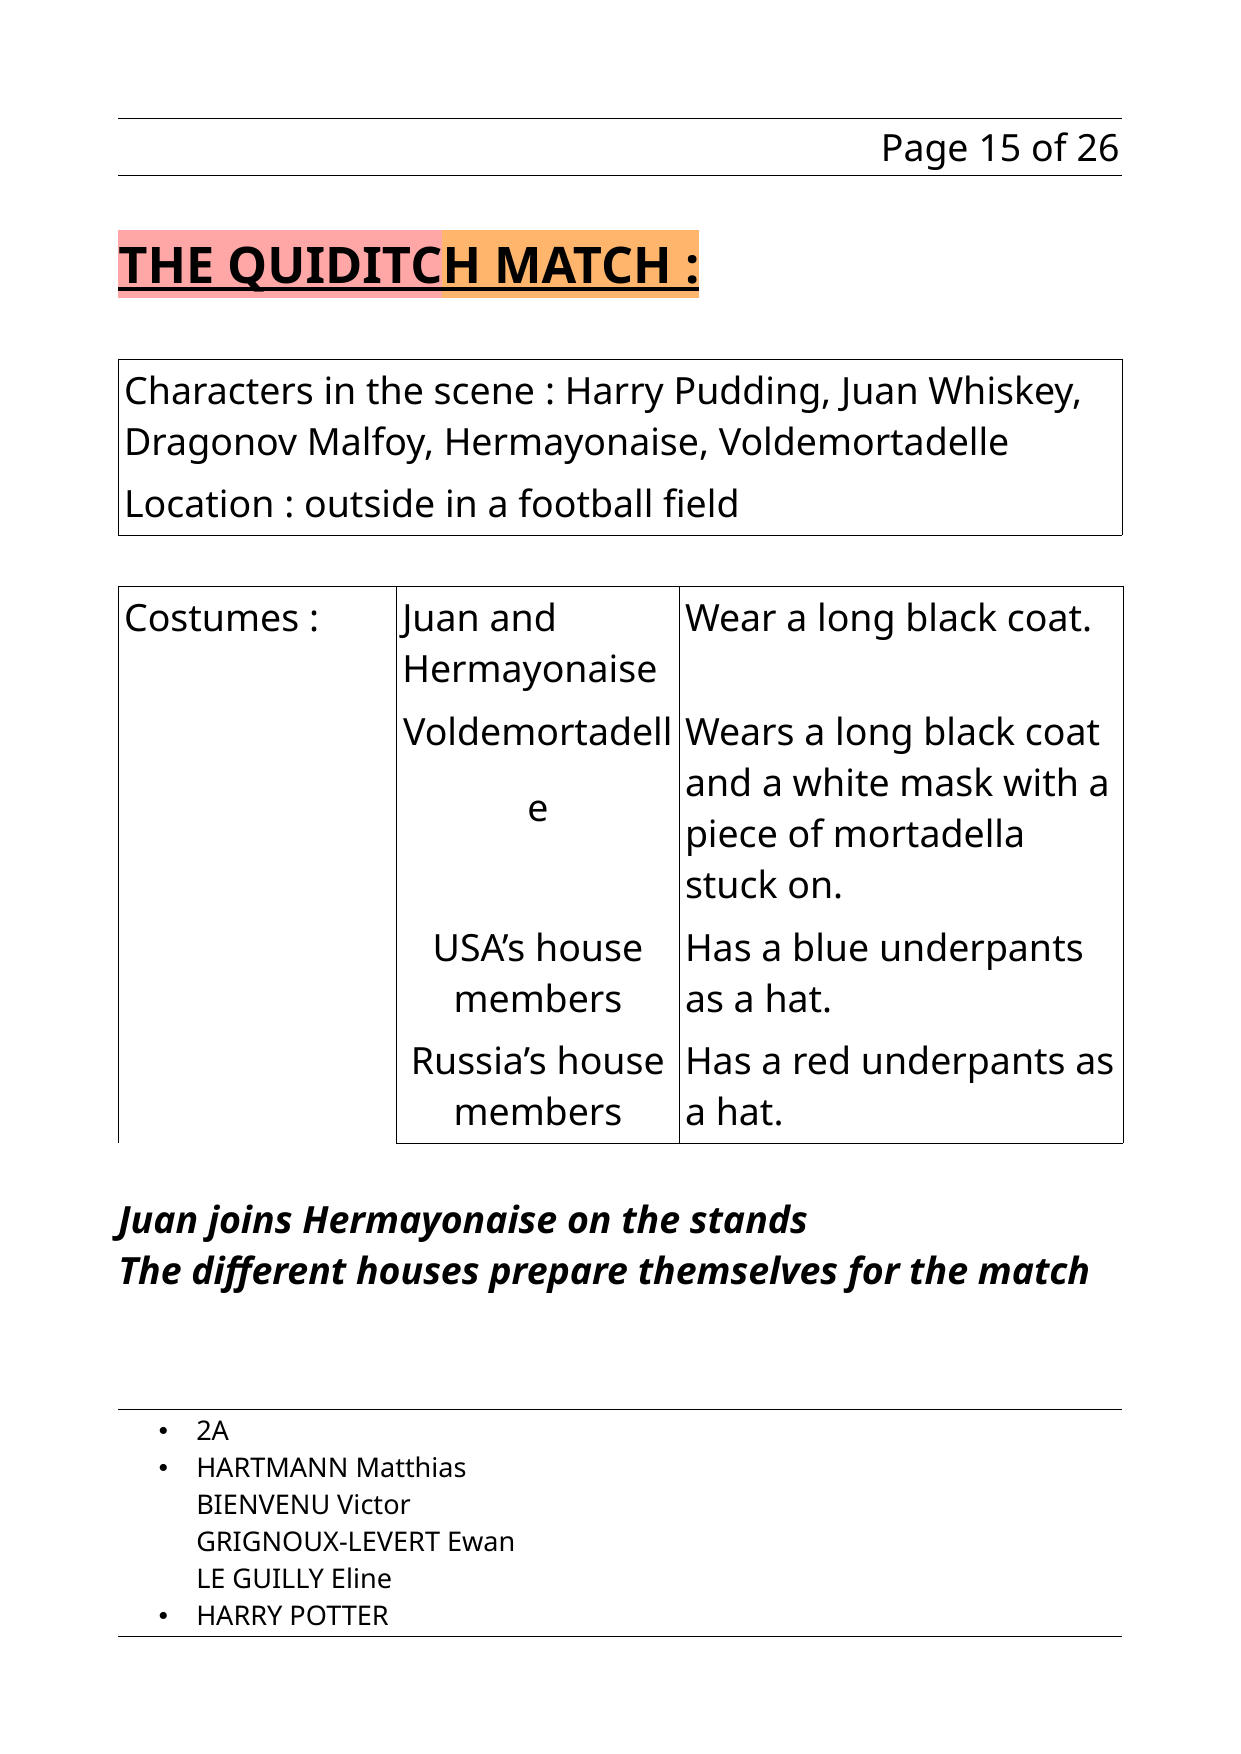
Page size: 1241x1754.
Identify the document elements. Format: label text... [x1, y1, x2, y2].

table_cell Voldemortadelle [397, 699, 679, 915]
table_header Wear a long black coat. [680, 587, 1123, 699]
text The different houses prepare themselves for the match [118, 1244, 1122, 1296]
table_cell Has a red underpants as a hat. [680, 1029, 1123, 1142]
table_cell Russia’s house members [397, 1029, 679, 1142]
subtitle THE QUIDITCH MATCH : [118, 230, 1122, 298]
table_header Costumes : [119, 587, 396, 1142]
table_header Characters in the scene : Harry Pudding, Juan Whiskey, Dragonov Malfoy, Hermayonaise, Voldemortadelle [119, 360, 1122, 472]
table_cell Wears a long black coat and a white mask with a piece of mortadella stuck on. [680, 699, 1123, 915]
table_header Juan and Hermayonaise [397, 587, 679, 699]
table_cell Location : outside in a football field [119, 472, 1122, 534]
text Juan joins Hermayonaise on the stands [118, 1193, 1122, 1244]
table_cell USA’s house members [397, 915, 679, 1029]
table_cell Has a blue underpants as a hat. [680, 915, 1123, 1029]
